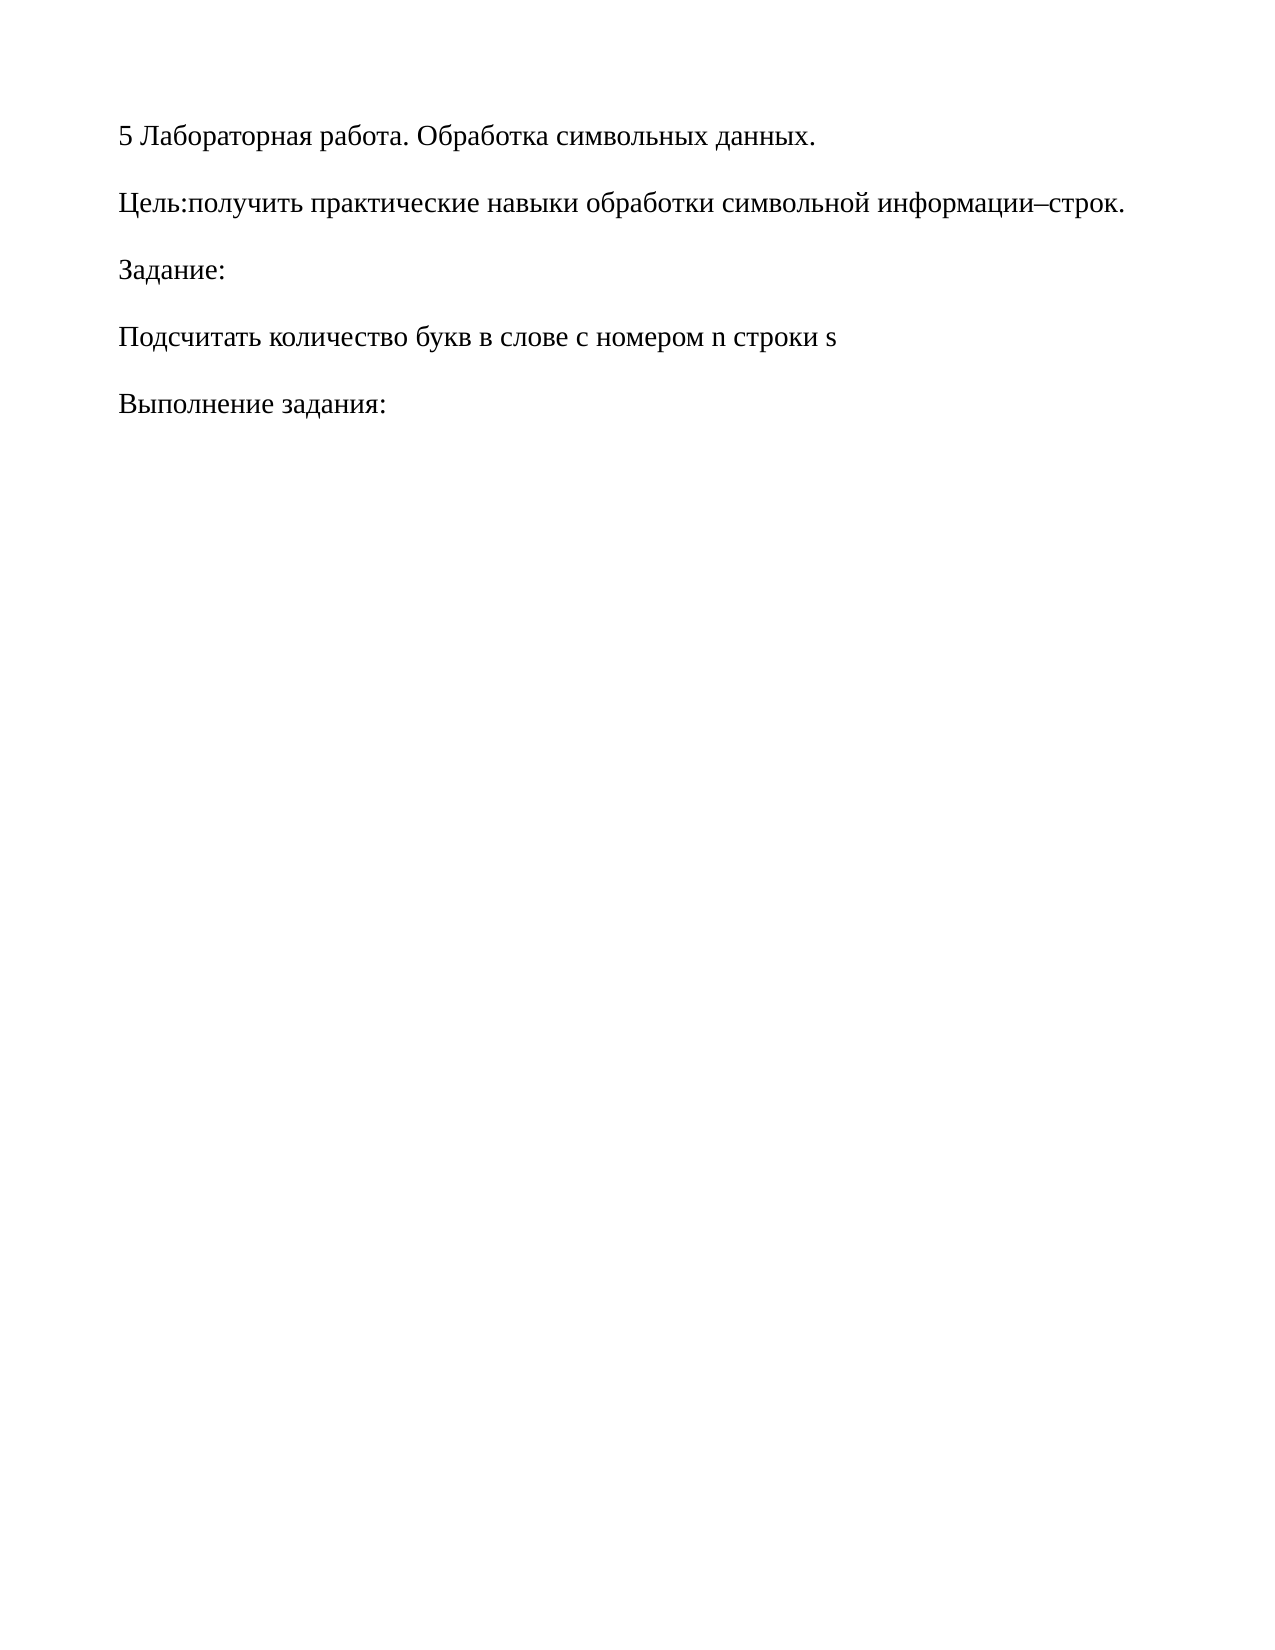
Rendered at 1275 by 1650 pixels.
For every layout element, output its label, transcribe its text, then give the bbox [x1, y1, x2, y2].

text Задание: [118, 252, 1157, 286]
text 5 Лабораторная работа. Обработка символьных данных. [118, 118, 1157, 152]
text Выполнение задания: [118, 386, 1157, 420]
text Цель:получить практические навыки обработки символьной информации–строк. [118, 185, 1157, 219]
text Подсчитать количество букв в слове с номером n строки s [118, 319, 1157, 353]
